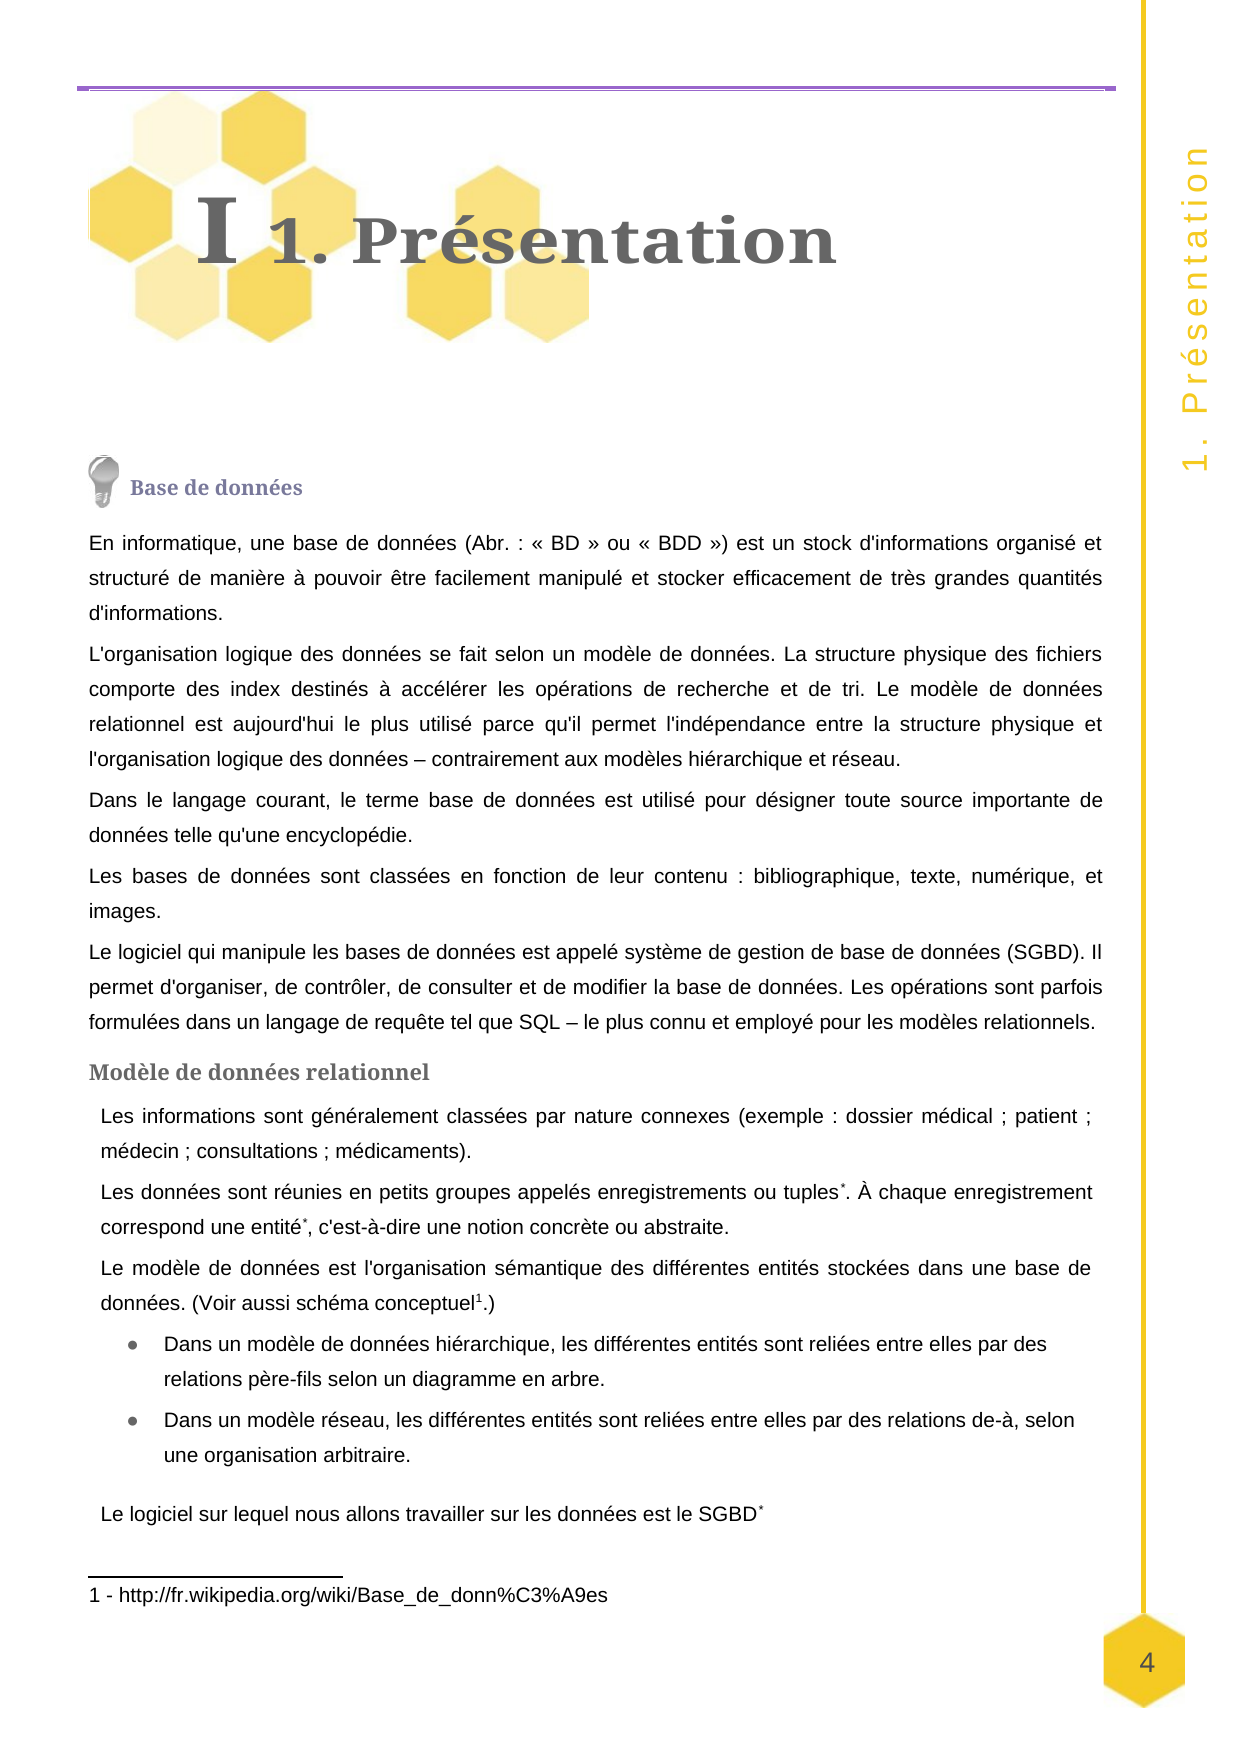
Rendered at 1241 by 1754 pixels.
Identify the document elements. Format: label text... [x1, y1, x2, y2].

text Le logiciel qui manipule les bases de données est appelé système de gestion de base de données (SGBD). Il permet d'organiser, de contrôler, de consulter et de modifier la base de données. Les opérations sont parfois formulées dans un langage de requête tel que SQL – le plus connu et employé pour les modèles relationnels. [88, 940, 1104, 1033]
title I 1. Présentation [90, 91, 1104, 367]
text En informatique, une base de données (Abr. : « BD » ou « BDD ») est un stock d'informations organisé et structuré de manière à pouvoir être facilement manipulé et stocker efficacement de très grandes quantités d'informations. [88, 532, 1104, 625]
list Dans un modèle de données hiérarchique, les différentes entités sont reliées entre elles par des relations père-fils selon un diagramme en arbre. [126, 1332, 1104, 1391]
text Base de données [88, 457, 1104, 514]
text http://fr.wikipedia.org/wiki/Base_de_donn%C3%A9es [88, 1583, 1104, 1606]
text Les bases de données sont classées en fonction de leur contenu : bibliographique, texte, numérique, et images. [88, 864, 1104, 923]
text Les informations sont généralement classées par nature connexes (exemple : dossier médical ; patient ; médecin ; consultations ; médicaments). [100, 1104, 1093, 1163]
text Les données sont réunies en petits groupes appelés enregistrements ou tuples*Table. À chaque enregistrement correspond une entité*Entité, c'est-à-dire une notion concrète ou abstraite. [100, 1181, 1093, 1239]
text Dans le langage courant, le terme base de données est utilisé pour désigner toute source importante de données telle qu'une encyclopédie. [88, 788, 1104, 847]
text L'organisation logique des données se fait selon un modèle de données. La structure physique des fichiers comporte des index destinés à accélérer les opérations de recherche et de tri. Le modèle de données relationnel est aujourd'hui le plus utilisé parce qu'il permet l'indépendance entre la structure physique et l'organisation logique des données – contrairement aux modèles hiérarchique et réseau. [88, 642, 1104, 771]
text Modèle de données relationnel [88, 1057, 1104, 1087]
text Le modèle de données est l'organisation sémantique des différentes entités stockées dans une base de données. (Voir aussi schéma conceptuel.) [100, 1256, 1093, 1315]
list Dans un modèle réseau, les différentes entités sont reliées entre elles par des relations de-à, selon une organisation arbitraire. [126, 1408, 1104, 1467]
text Le logiciel sur lequel nous allons travailler sur les données est le SGBD*SGBD [100, 1503, 1093, 1526]
picture [1103, 1613, 1191, 1725]
